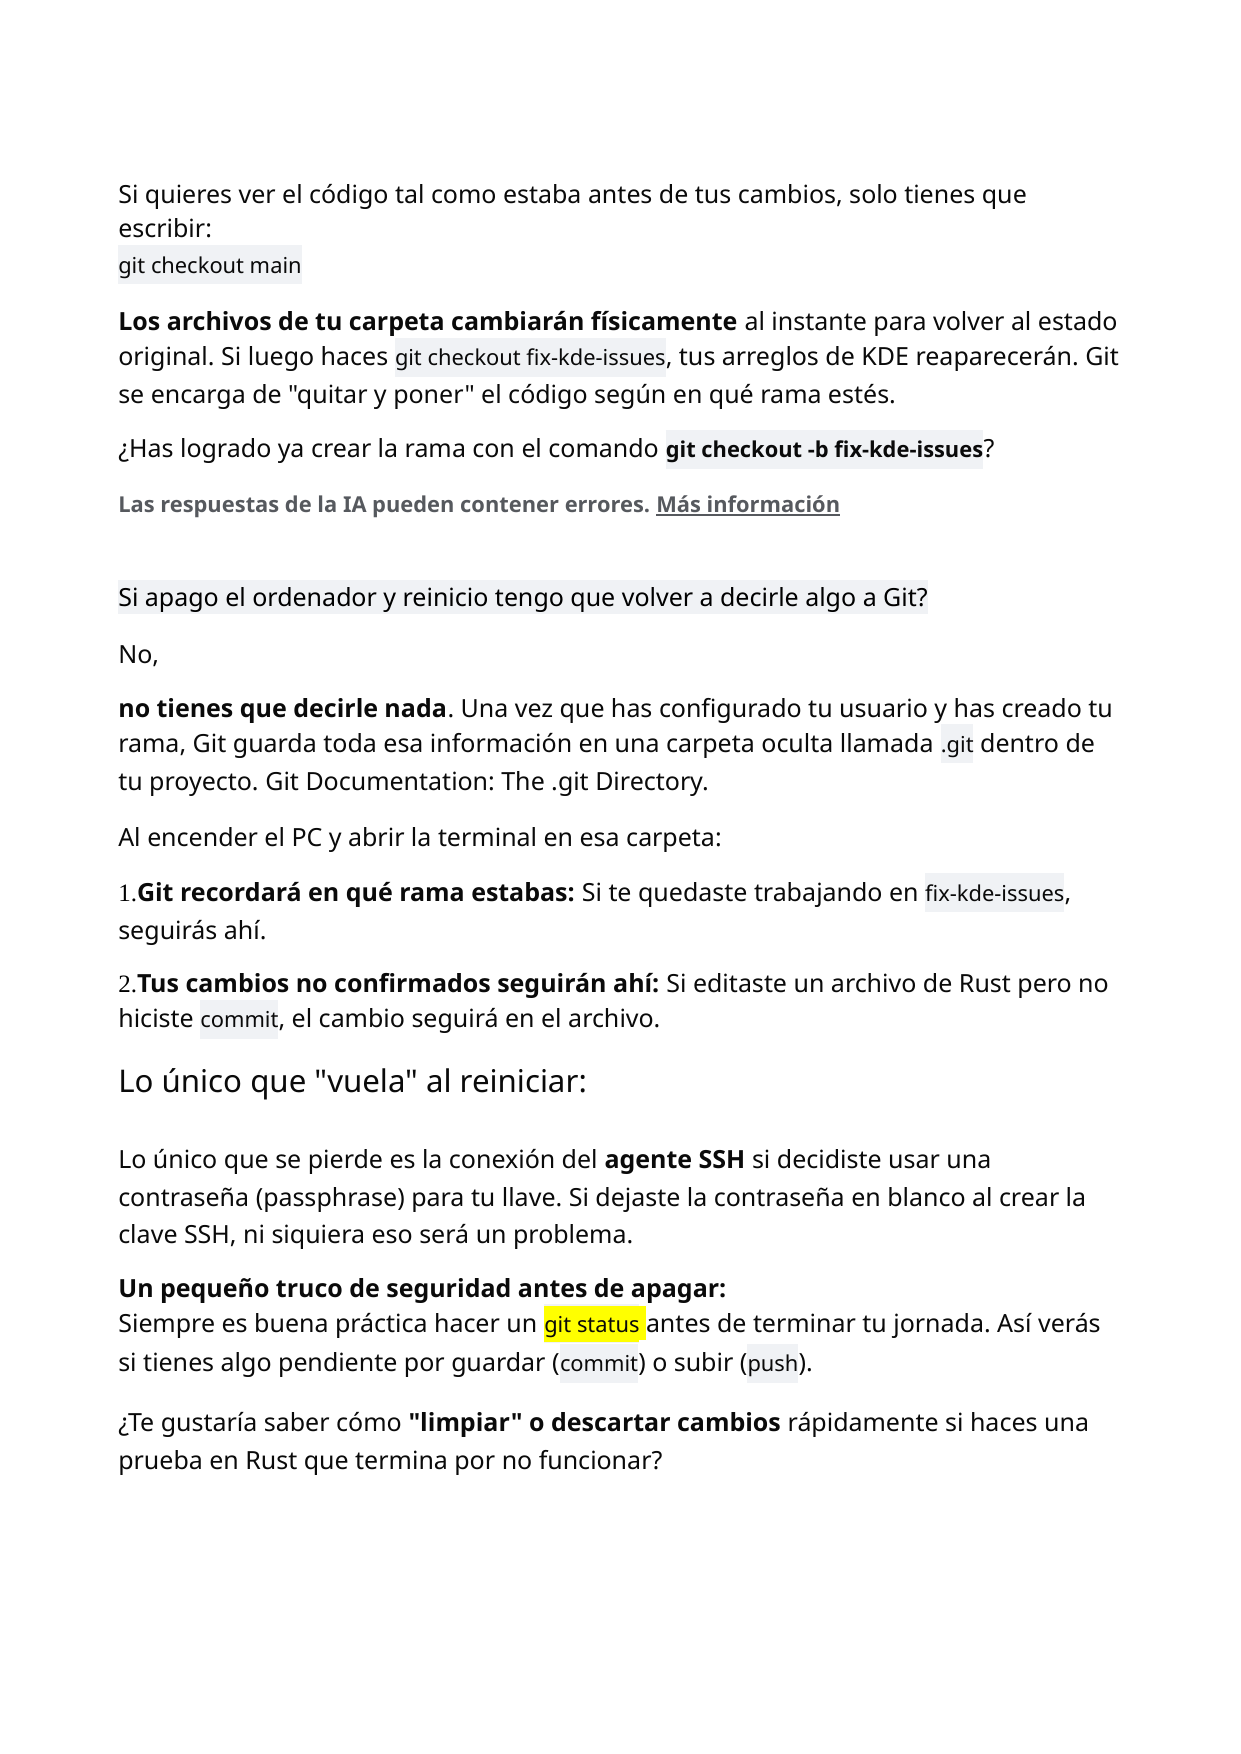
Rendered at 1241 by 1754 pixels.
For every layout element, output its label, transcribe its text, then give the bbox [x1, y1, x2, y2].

list Tus cambios no confirmados seguirán ahí: Si editaste un archivo de Rust pero no hiciste commit, el cambio seguirá en el archivo. [118, 965, 1122, 1039]
text Los archivos de tu carpeta cambiarán físicamente al instante para volver al estado original. Si luego haces git checkout fix-kde-issues, tus arreglos de KDE reaparecerán. Git se encarga de "quitar y poner" el código según en qué rama estés. [118, 303, 1122, 411]
text no tienes que decirle nada. Una vez que has configurado tu usuario y has creado tu rama, Git guarda toda esa información en una carpeta oculta llamada .git dentro de tu proyecto. Git Documentation: The .git Directory. [118, 690, 1122, 798]
text No, [118, 634, 1122, 671]
list Git recordará en qué rama estabas: Si te quedaste trabajando en fix-kde-issues, seguirás ahí. [118, 873, 1122, 946]
text Lo único que se pierde es la conexión del agente SSH si decidiste usar una contraseña (passphrase) para tu llave. Si dejaste la contraseña en blanco al crear la clave SSH, ni siquiera eso será un problema. [118, 1139, 1122, 1251]
text Lo único que "vuela" al reiniciar: [118, 1057, 1122, 1101]
text ¿Has logrado ya crear la rama con el comando git checkout -b fix-kde-issues? [118, 430, 1122, 469]
text Si quieres ver el código tal como estaba antes de tus cambios, solo tienes que escribir: git checkout main [118, 176, 1122, 284]
text Al encender el PC y abrir la terminal en esa carpeta: [118, 817, 1122, 854]
text Si apago el ordenador y reinicio tengo que volver a decirle algo a Git? [118, 580, 1122, 614]
text Las respuestas de la IA pueden contener errores. Más información [118, 488, 1109, 519]
text ¿Te gustaría saber cómo "limpiar" o descartar cambios rápidamente si haces una prueba en Rust que termina por no funcionar? [118, 1401, 1122, 1476]
text Un pequeño truco de seguridad antes de apagar: Siempre es buena práctica hacer un git status antes de terminar tu jornada. Así verás si tienes algo pendiente por guardar (commit) o subir (push). [118, 1270, 1122, 1383]
